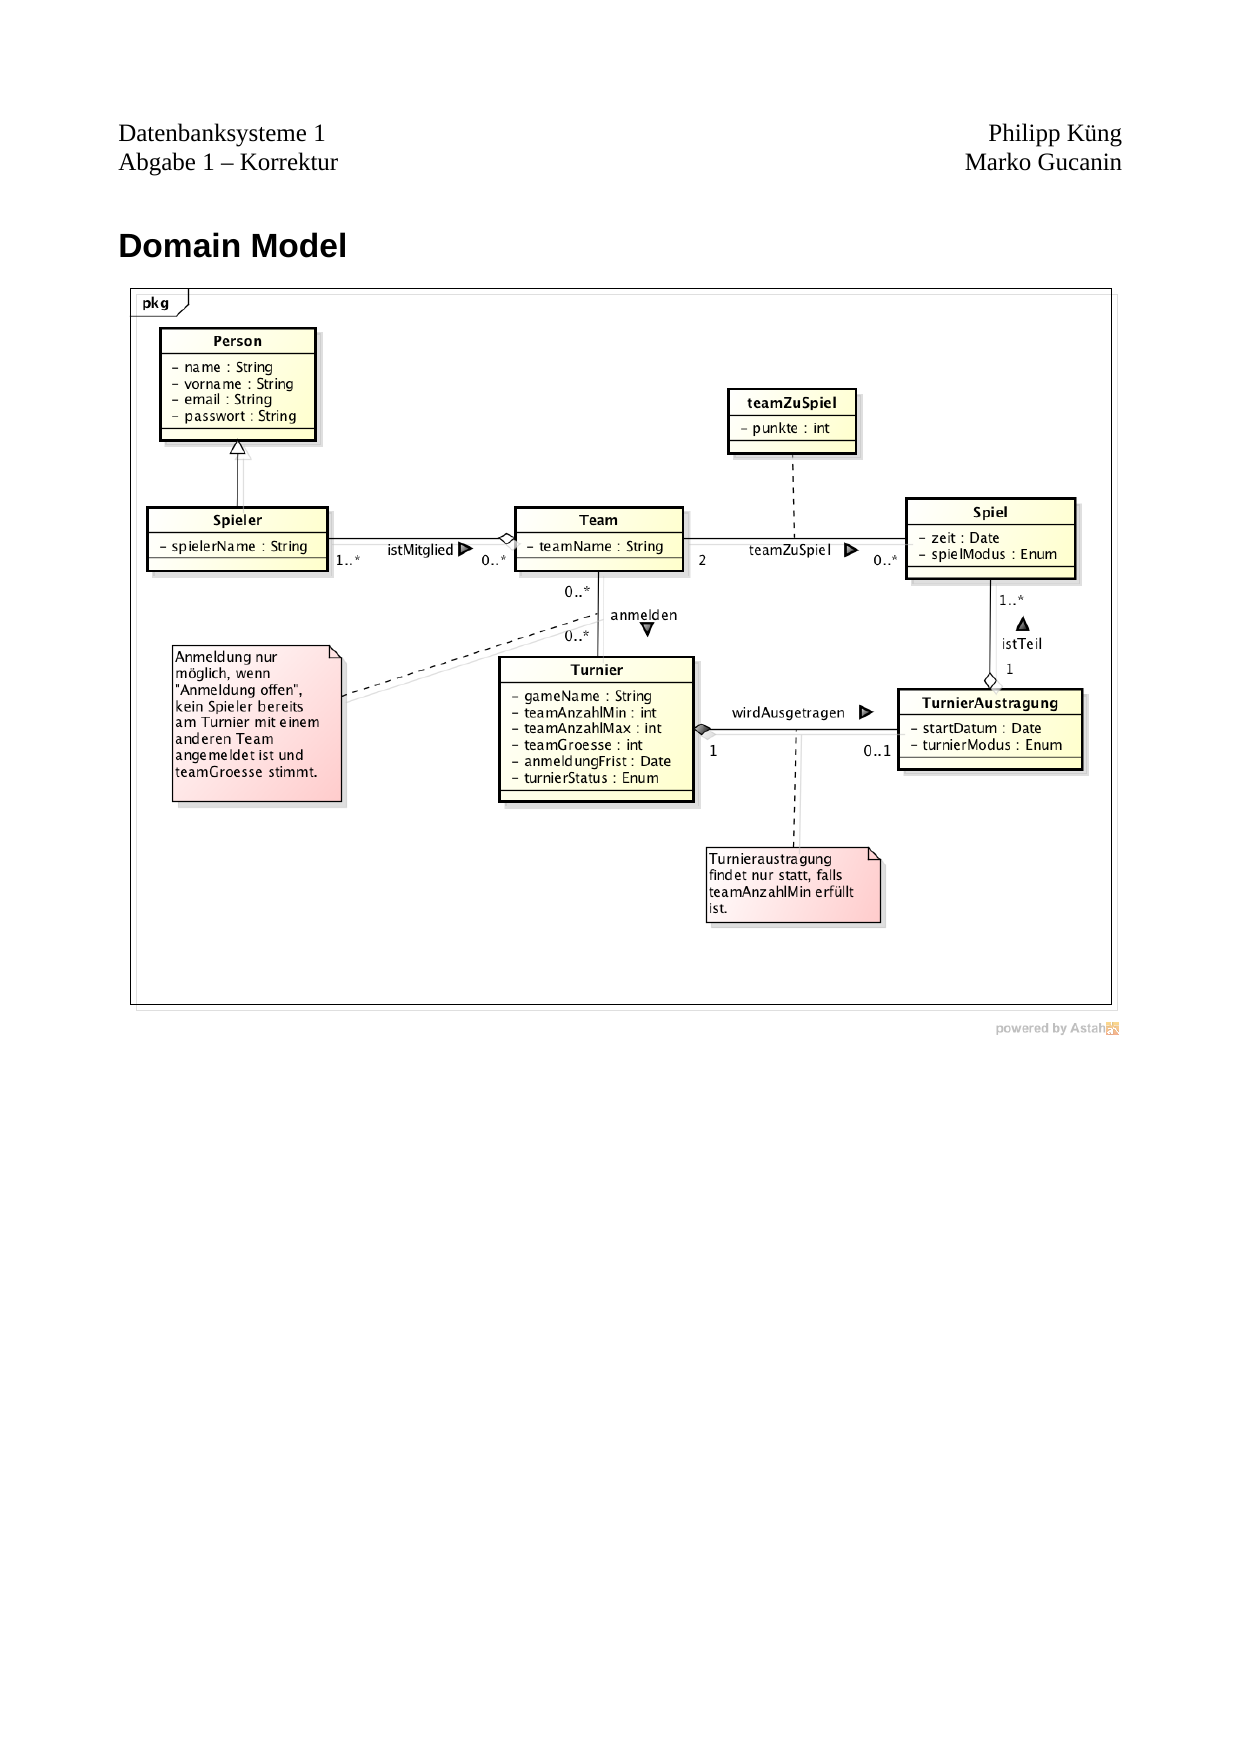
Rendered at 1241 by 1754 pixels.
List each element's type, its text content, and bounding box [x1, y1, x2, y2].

subtitle Domain Model [118, 226, 1122, 264]
picture [118, 277, 1123, 1039]
